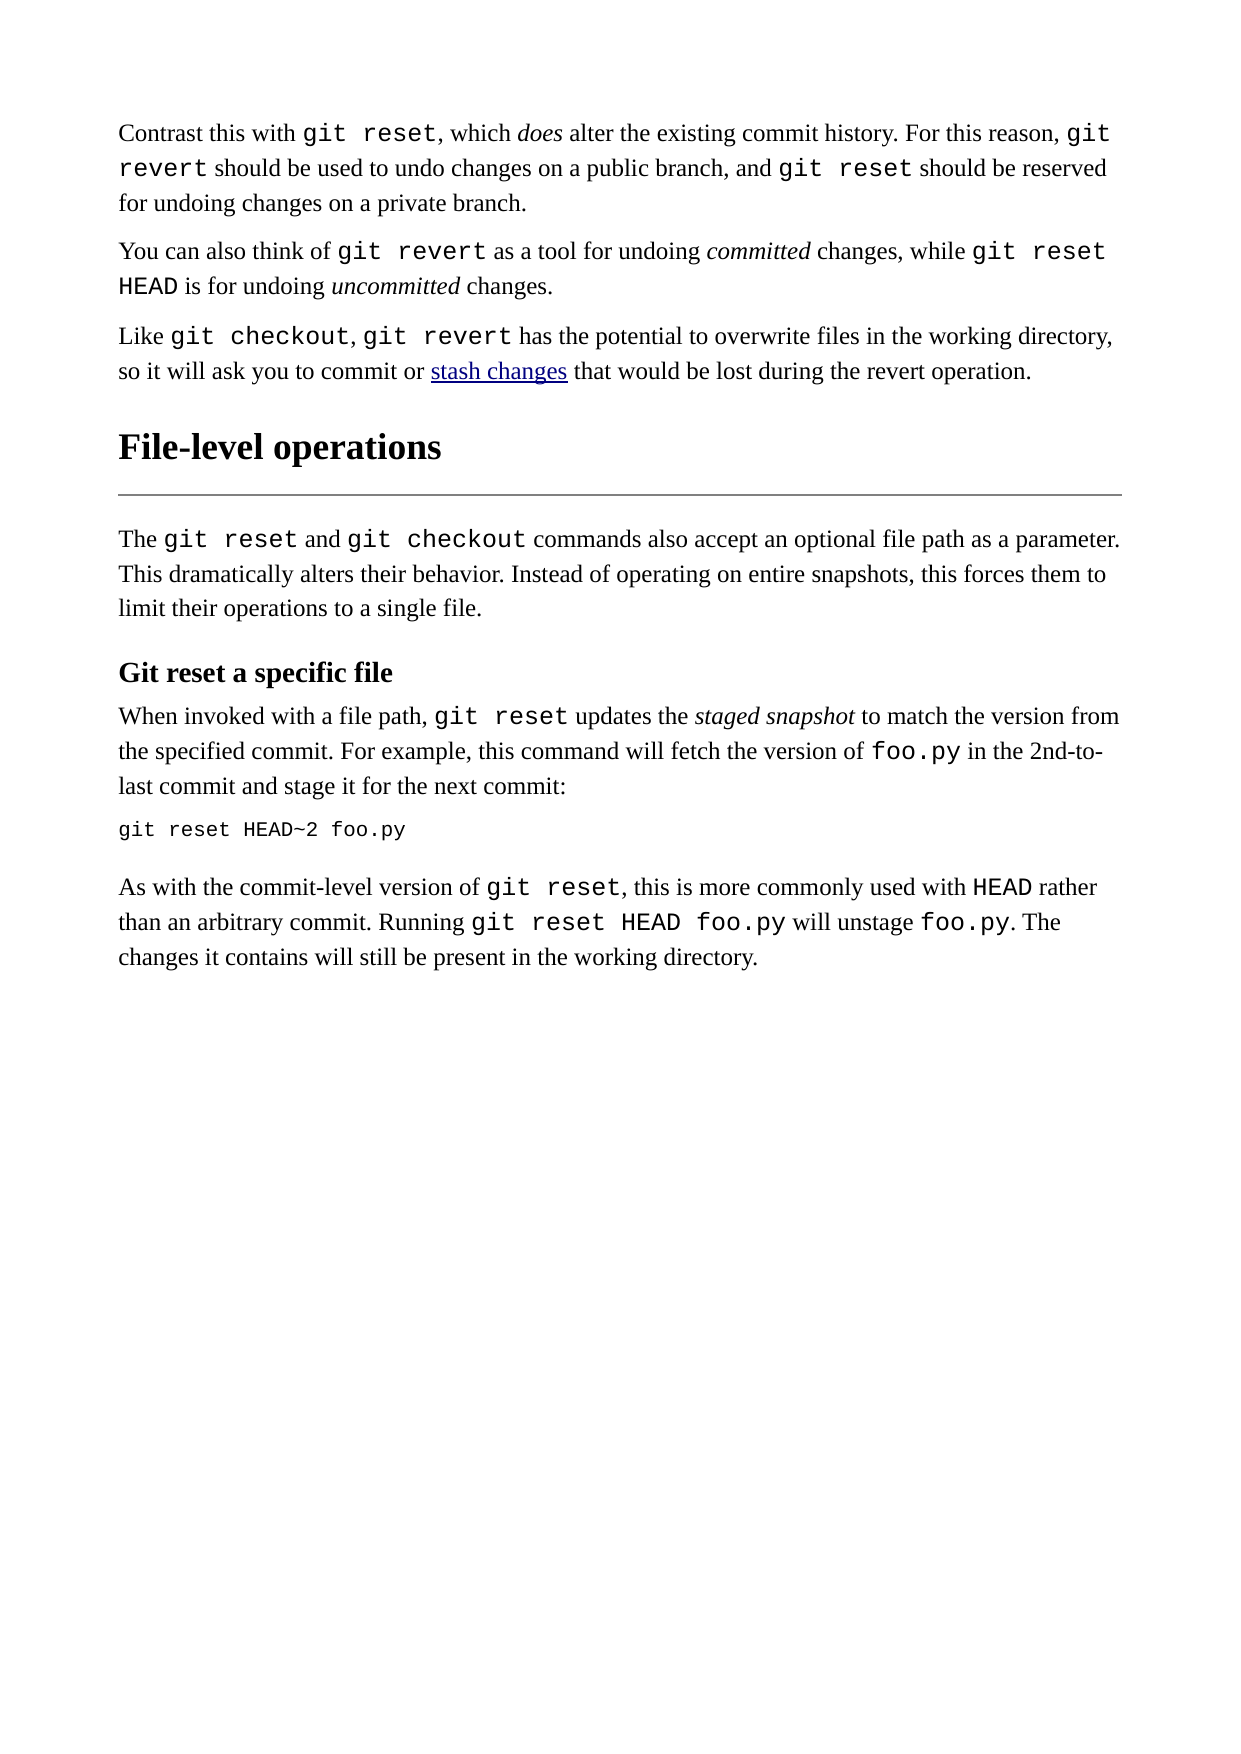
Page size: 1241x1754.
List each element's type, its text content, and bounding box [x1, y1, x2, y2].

text As with the commit-level version of git reset, this is more commonly used with HEAD rather than an arbitrary commit. Running git reset HEAD foo.py will unstage foo.py. The changes it contains will still be present in the working directory. [118, 872, 1122, 971]
text Like git checkout, git revert has the potential to overwrite files in the working directory, so it will ask you to commit or stash changes that would be lost during the revert operation. [118, 321, 1122, 385]
subtitle File-level operations [118, 424, 1122, 468]
text The git reset and git checkout commands also accept an optional file path as a parameter. This dramatically alters their behavior. Instead of operating on entire snapshots, this forces them to limit their operations to a single file. [118, 524, 1122, 621]
text git reset HEAD~2 foo.py [118, 819, 1122, 842]
text Contrast this with git reset, which does alter the existing commit history. For this reason, git revert should be used to undo changes on a public branch, and git reset should be reserved for undoing changes on a private branch. [118, 118, 1122, 217]
subtitle Git reset a specific file [118, 655, 1122, 688]
text You can also think of git revert as a tool for undoing committed changes, while git reset HEAD is for undoing uncommitted changes. [118, 236, 1122, 302]
text When invoked with a file path, git reset updates the staged snapshot to match the version from the specified commit. For example, this command will fetch the version of foo.py in the 2nd-to-last commit and stage it for the next commit: [118, 701, 1122, 800]
